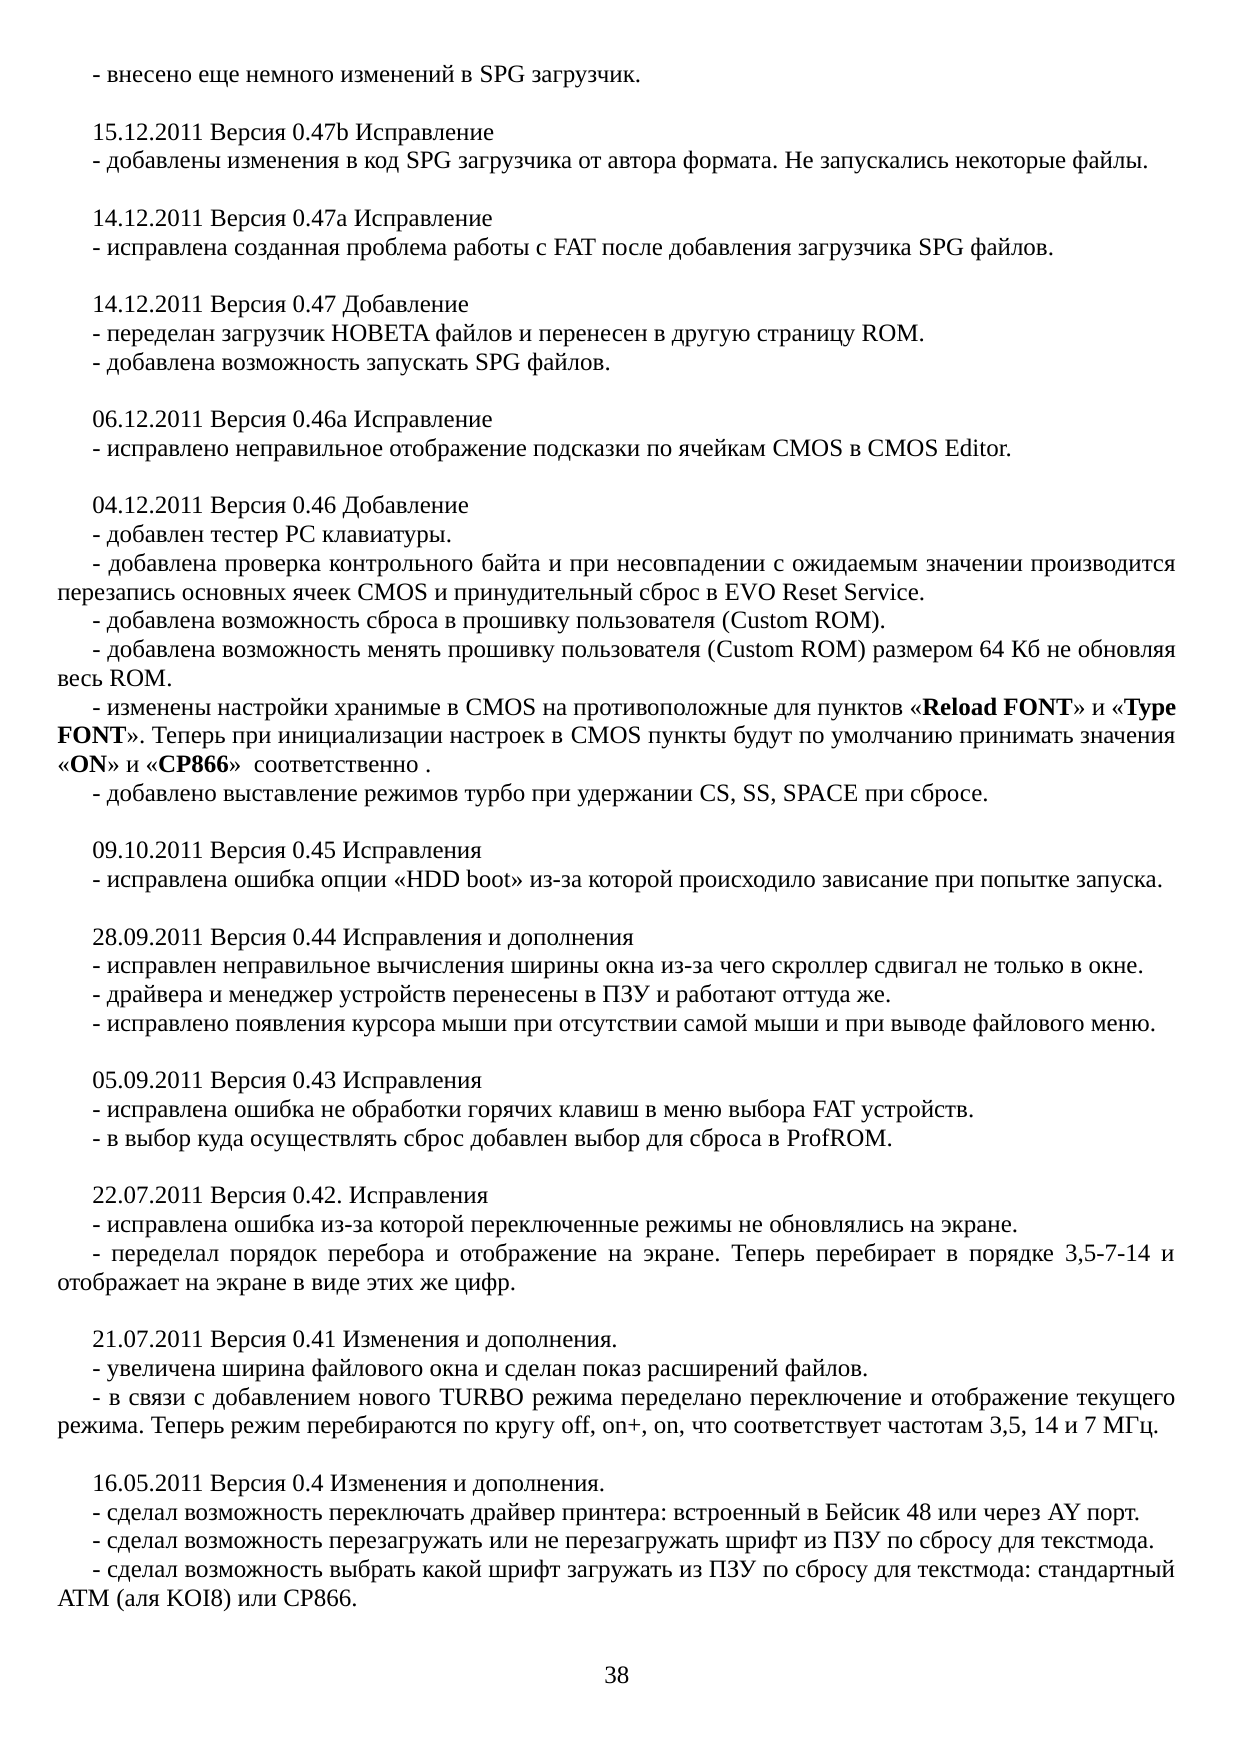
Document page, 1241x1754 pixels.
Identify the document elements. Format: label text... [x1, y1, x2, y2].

text 21.07.2011 Версия 0.41 Изменения и дополнения. [57, 1324, 1176, 1353]
text - сделал возможность переключать драйвер принтера: встроенный в Бейсик 48 или через AY порт. [57, 1497, 1176, 1526]
text - сделал возможность перезагружать или не перезагружать шрифт из ПЗУ по сбросу для текстмода. [57, 1526, 1176, 1554]
text - добавлена возможность менять прошивку пользователя (Custom ROM) размером 64 Кб не обновляя весь ROM. [57, 634, 1176, 692]
text - исправлено появления курсора мыши при отсутствии самой мыши и при выводе файлового меню. [57, 1008, 1176, 1037]
text 28.09.2011 Версия 0.44 Исправления и дополнения [57, 922, 1176, 951]
text - в связи с добавлением нового TURBO режима переделано переключение и отображение текущего режима. Теперь режим перебираются по кругу off, on+, on, что соответствует частотам 3,5, 14 и 7 МГц. [57, 1382, 1176, 1439]
text 14.12.2011 Версия 0.47 Добавление [57, 289, 1176, 318]
text - добавлена проверка контрольного байта и при несовпадении с ожидаемым значении производится перезапись основных ячеек CMOS и принудительный сброс в EVO Reset Service. [57, 548, 1176, 606]
text - добавлена возможность запускать SPG файлов. [57, 347, 1176, 376]
text - сделал возможность выбрать какой шрифт загружать из ПЗУ по сбросу для текстмода: стандартный ATM (аля KOI8) или CP866. [57, 1554, 1176, 1612]
text - исправлена ошибка опции «HDD boot» из-за которой происходило зависание при попытке запуска. [57, 864, 1176, 893]
text - изменены настройки хранимые в CMOS на противоположные для пунктов «Reload FONT» и «Type FONT». Теперь при инициализации настроек в CMOS пункты будут по умолчанию принимать значения «ON» и «CP866» соответственно . [57, 692, 1176, 778]
text - добавлены изменения в код SPG загрузчика от автора формата. Не запускались некоторые файлы. [57, 146, 1176, 174]
text 14.12.2011 Версия 0.47a Исправление [57, 203, 1176, 232]
text - исправлена созданная проблема работы с FAT после добавления загрузчика SPG файлов. [57, 232, 1176, 261]
text - добавлено выставление режимов турбо при удержании CS, SS, SPACE при сбросе. [57, 778, 1176, 807]
text 22.07.2011 Версия 0.42. Исправления [57, 1181, 1176, 1209]
text - переделан загрузчик HOBETA файлов и перенесен в другую страницу ROM. [57, 318, 1176, 347]
text - исправлено неправильное отображение подсказки по ячейкам CMOS в CMOS Editor. [57, 433, 1176, 462]
text - добавлен тестер PC клавиатуры. [57, 519, 1176, 548]
text - увеличена ширина файлового окна и сделан показ расширений файлов. [57, 1353, 1176, 1382]
text 15.12.2011 Версия 0.47b Исправление [57, 117, 1176, 146]
text 16.05.2011 Версия 0.4 Изменения и дополнения. [57, 1468, 1176, 1497]
text - в выбор куда осуществлять сброс добавлен выбор для сброса в ProfROM. [57, 1123, 1176, 1152]
text - внесено еще немного изменений в SPG загрузчик. [57, 59, 1176, 88]
text - переделал порядок перебора и отображение на экране. Теперь перебирает в порядке 3,5-7-14 и отображает на экране в виде этих же цифр. [57, 1238, 1176, 1296]
text 04.12.2011 Версия 0.46 Добавление [57, 491, 1176, 519]
text - добавлена возможность сброса в прошивку пользователя (Custom ROM). [57, 606, 1176, 634]
text 06.12.2011 Версия 0.46а Исправление [57, 404, 1176, 433]
text - исправлена ошибка не обработки горячих клавиш в меню выбора FAT устройств. [57, 1094, 1176, 1123]
text - драйвера и менеджер устройств перенесены в ПЗУ и работают оттуда же. [57, 979, 1176, 1008]
text - исправлен неправильное вычисления ширины окна из-за чего скроллер сдвигал не только в окне. [57, 951, 1176, 979]
text - исправлена ошибка из-за которой переключенные режимы не обновлялись на экране. [57, 1209, 1176, 1238]
text 09.10.2011 Версия 0.45 Исправления [57, 836, 1176, 864]
text 05.09.2011 Версия 0.43 Исправления [57, 1066, 1176, 1094]
